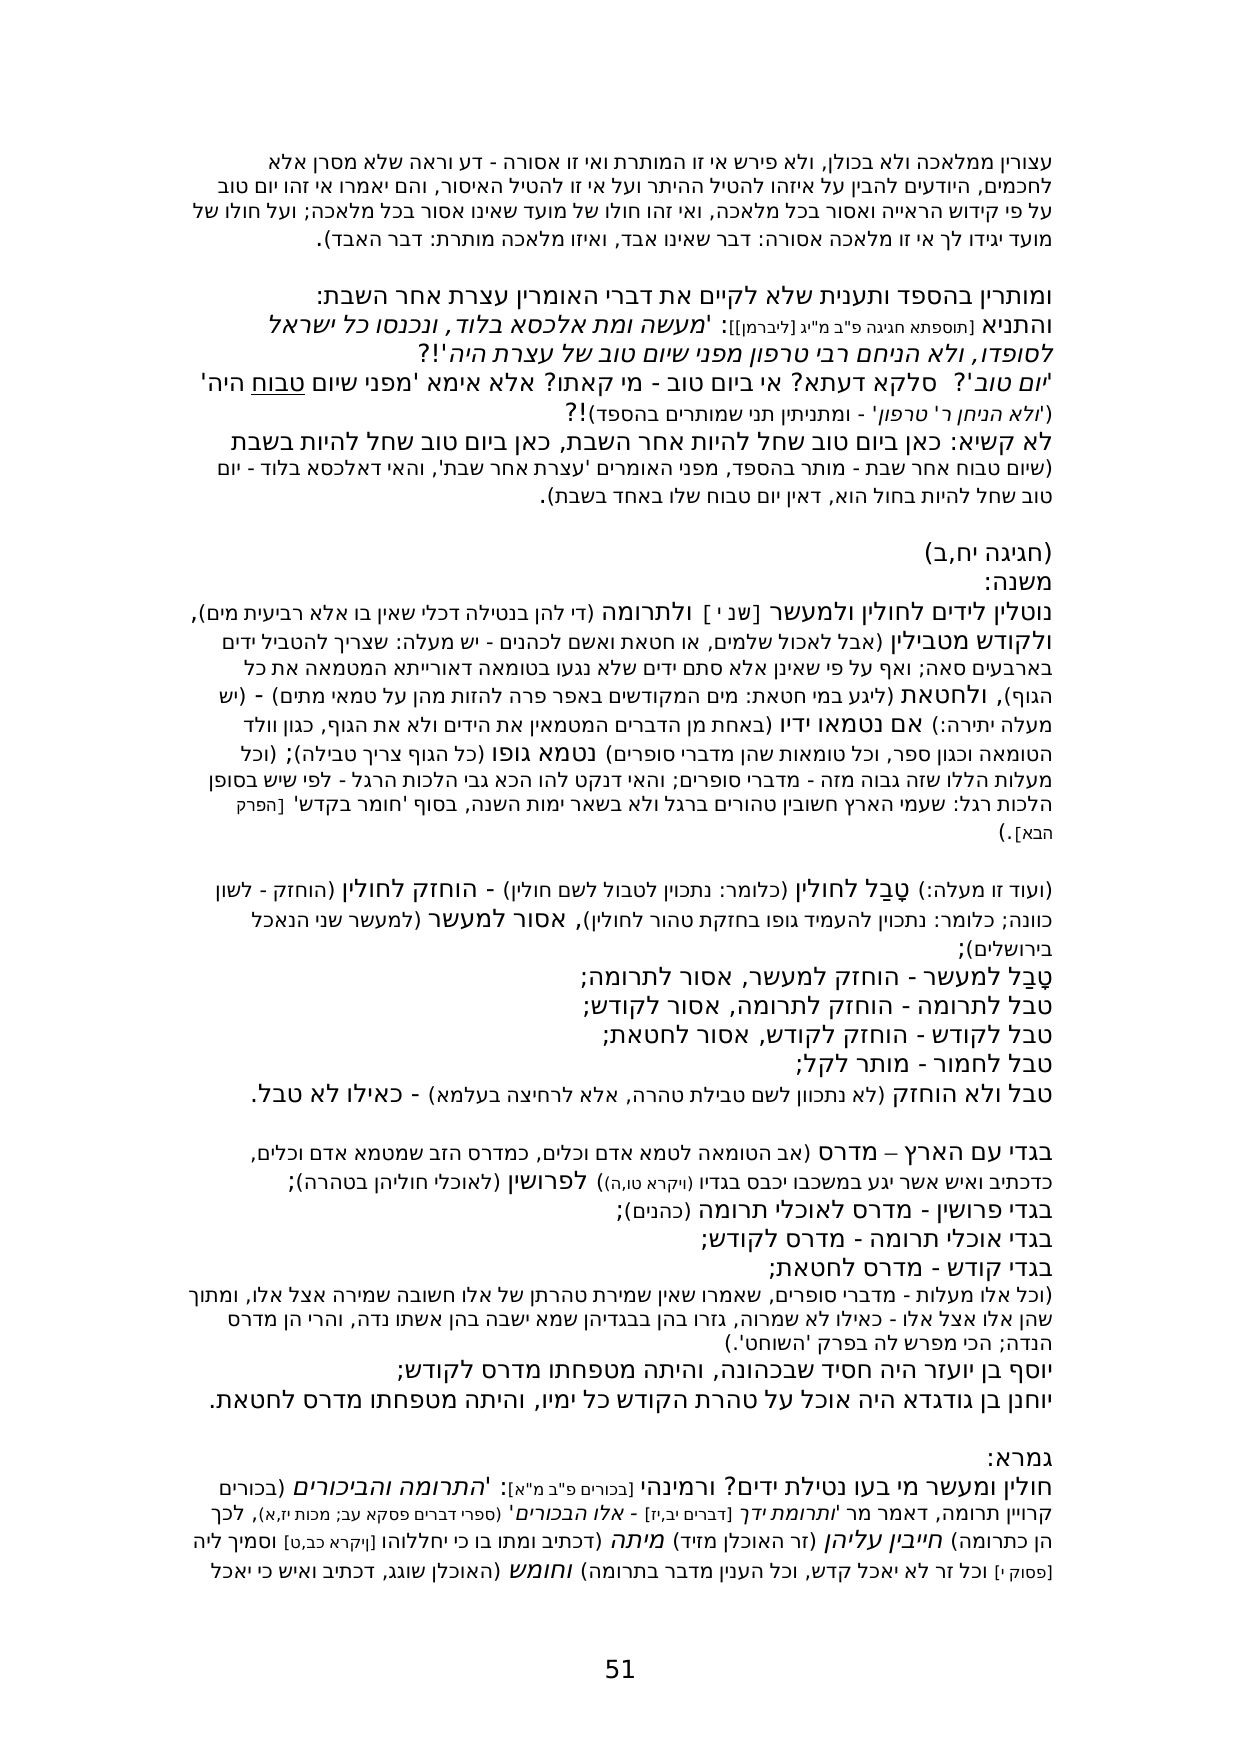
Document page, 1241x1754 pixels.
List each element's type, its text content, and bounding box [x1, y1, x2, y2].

text עצורין ממלאכה ולא בכולן, ולא פירש אי זו המותרת ואי זו אסורה - דע וראה שלא מסרן אלא לחכמים, היודעים להבין על איזהו להטיל ההיתר ועל אי זו להטיל האיסור, והם יאמרו אי זהו יום טוב על פי קידוש הראייה ואסור בכל מלאכה, ואי זהו חולו של מועד שאינו אסור בכל מלאכה; ועל חולו של מועד יגידו לך אי זו מלאכה אסורה: דבר שאינו אבד, ואיזו מלאכה מותרת: דבר האבד). [187, 150, 1053, 252]
text 'יום טוב'? סלקא דעתא? אי ביום טוב - מי קאתו? אלא אימא 'מפני שיום טבוח היה' ('ולא הניחן ר' טרפון' - ומתניתין תני שמותרים בהספד)!? [187, 369, 1053, 427]
text טבל לתרומה - הוחזק לתרומה, אסור לקודש; [187, 991, 1053, 1020]
text (ועוד זו מעלה:) טָבַל לחולין (כלומר: נתכוין לטבול לשם חולין) - הוחזק לחולין (הוחזק - לשון כוונה; כלומר: נתכוין להעמיד גופו בחזקת טהור לחולין), אסור למעשר (למעשר שני הנאכל בירושלים); [187, 874, 1053, 962]
text יוסף בן יועזר היה חסיד שבכהונה, והיתה מטפחתו מדרס לקודש; [187, 1356, 1053, 1385]
text טבל לקודש - הוחזק לקודש, אסור לחטאת; [187, 1020, 1053, 1049]
text יוחנן בן גודגדא היה אוכל על טהרת הקודש כל ימיו, והיתה מטפחתו מדרס לחטאת. [187, 1385, 1053, 1414]
text חולין ומעשר מי בעו נטילת ידים? ורמינהי [בכורים פ"ב מ"א]: 'התרומה והביכורים (בכורים קרויין תרומה, דאמר מר 'ותרומת ידך [דברים יב,יז] - אלו הבכורים' (ספרי דברים פסקא עב; מכות יז,א), לכך הן כתרומה) חייבין עליהן (זר האוכלן מזיד) מיתה (דכתיב ומתו בו כי יחללוהו [ןיקרא כב,ט] וסמיך ליה [פסוק י] וכל זר לא יאכל קדש, וכל הענין מדבר בתרומה) וחומש (האוכלן שוגג, דכתיב ואיש כי יאכל [187, 1472, 1053, 1584]
text משנה: [187, 568, 1053, 597]
text (וכל אלו מעלות - מדברי סופרים, שאמרו שאין שמירת טהרתן של אלו חשובה שמירה אצל אלו, ומתוך שהן אלו אצל אלו - כאילו לא שמרוה, גזרו בהן בבגדיהן שמא ישבה בהן אשתו נדה, והרי הן מדרס הנדה; הכי מפרש לה בפרק 'השוחט'.) [187, 1283, 1053, 1356]
text בגדי קודש - מדרס לחטאת; [187, 1253, 1053, 1283]
text ומותרין בהספד ותענית שלא לקיים את דברי האומרין עצרת אחר השבת: [187, 281, 1053, 310]
text בגדי עם הארץ – מדרס (אב הטומאה לטמא אדם וכלים, כמדרס הזב שמטמא אדם וכלים, כדכתיב ואיש אשר יגע במשכבו יכבס בגדיו (ויקרא טו,ה)) לפרושין (לאוכלי חוליהן בטהרה); [187, 1137, 1053, 1195]
text בגדי אוכלי תרומה - מדרס לקודש; [187, 1224, 1053, 1253]
text (חגיגה יח,ב) [187, 538, 1053, 568]
text גמרא: [187, 1443, 1053, 1472]
text נוטלין לידים לחולין ולמעשר [שני] ולתרומה (די להן בנטילה דכלי שאין בו אלא רביעית מים), ולקודש מטבילין (אבל לאכול שלמים, או חטאת ואשם לכהנים - יש מעלה: שצריך להטביל ידים בארבעים סאה; ואף על פי שאינן אלא סתם ידים שלא נגעו בטומאה דאורייתא המטמאה את כל הגוף), ולחטאת (ליגע במי חטאת: מים המקודשים באפר פרה להזות מהן על טמאי מתים) - (יש מעלה יתירה:) אם נטמאו ידיו (באחת מן הדברים המטמאין את הידים ולא את הגוף, כגון וולד הטומאה וכגון ספר, וכל טומאות שהן מדברי סופרים) נטמא גופו (כל הגוף צריך טבילה); (וכל מעלות הללו שזה גבוה מזה - מדברי סופרים; והאי דנקט להו הכא גבי הלכות הרגל - לפי שיש בסופן הלכות רגל: שעמי הארץ חשובין טהורים ברגל ולא בשאר ימות השנה, בסוף 'חומר בקדש' [הפרק הבא].) [187, 597, 1053, 846]
text טבל ולא הוחזק (לא נתכוון לשם טבילת טהרה, אלא לרחיצה בעלמא) - כאילו לא טבל. [187, 1079, 1053, 1108]
text בגדי פרושין - מדרס לאוכלי תרומה (כהנים); [187, 1195, 1053, 1224]
text טָבַל למעשר - הוחזק למעשר, אסור לתרומה; [187, 962, 1053, 991]
text לא קשיא: כאן ביום טוב שחל להיות אחר השבת, כאן ביום טוב שחל להיות בשבת (שיום טבוח אחר שבת - מותר בהספד, מפני האומרים 'עצרת אחר שבת', והאי דאלכסא בלוד - יום טוב שחל להיות בחול הוא, דאין יום טבוח שלו באחד בשבת). [187, 427, 1053, 510]
text טבל לחמור - מותר לקל; [187, 1049, 1053, 1079]
text והתניא [תוספתא חגיגה פ"ב מ"יג [ליברמן]]: 'מעשה ומת אלכסא בלוד, ונכנסו כל ישראל לסופדו, ולא הניחם רבי טרפון מפני שיום טוב של עצרת היה'!? [187, 310, 1053, 369]
